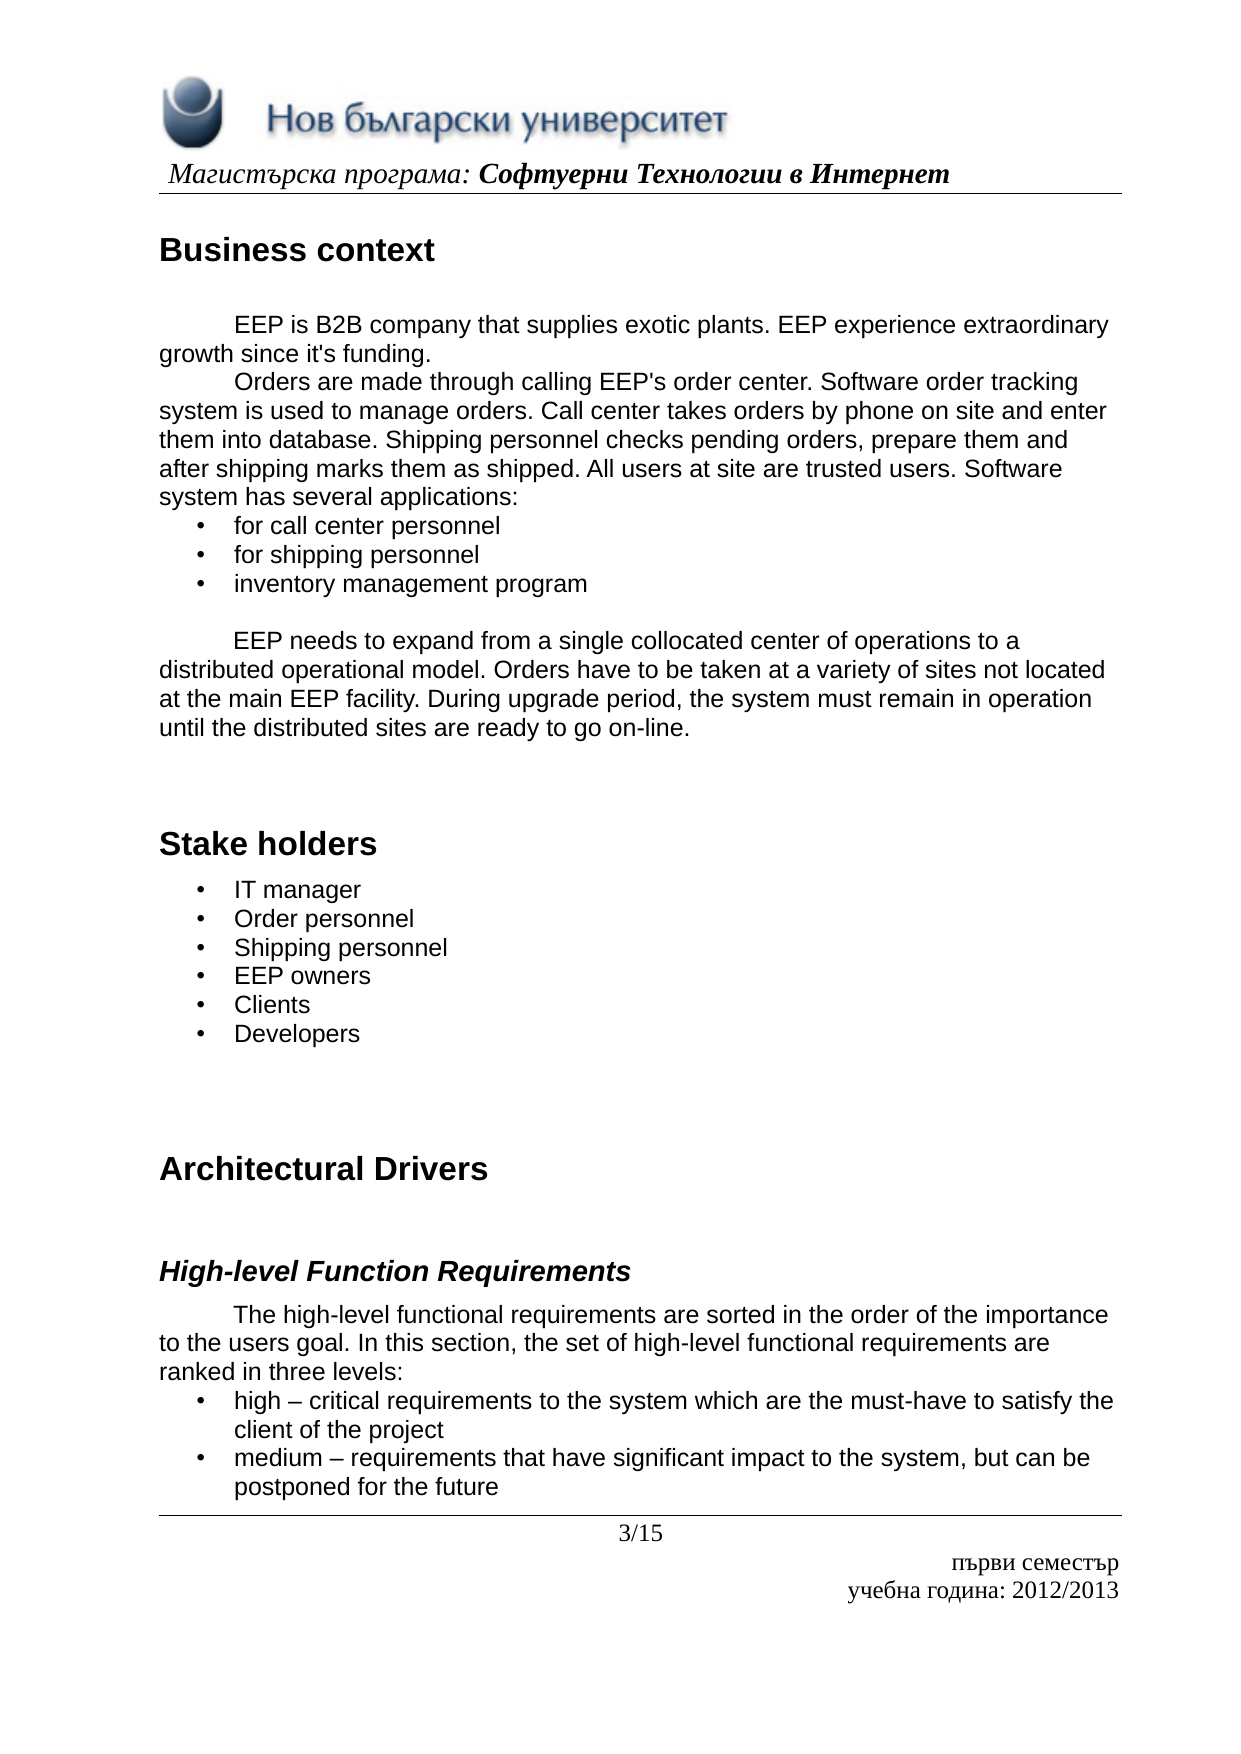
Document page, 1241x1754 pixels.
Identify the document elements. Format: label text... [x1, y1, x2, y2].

subtitle Business context [159, 230, 1122, 268]
list Order personnel [196, 904, 1122, 932]
list for shipping personnel [196, 540, 1122, 569]
subtitle Stake holders [159, 824, 1122, 862]
text EEP needs to expand from a single collocated center of operations to a distributed operational model. Orders have to be taken at a variety of sites not located at the main EEP facility. During upgrade period, the system must remain in operation until the distributed sites are ready to go on-line. [159, 626, 1122, 741]
list medium – requirements that have significant impact to the system, but can be postponed for the future [196, 1443, 1122, 1501]
list for call center personnel [196, 511, 1122, 540]
list IT manager [196, 875, 1122, 904]
picture [162, 75, 736, 151]
text The high-level functional requirements are sorted in the order of the importance to the users goal. In this section, the set of high-level functional requirements are ranked in three levels: [159, 1299, 1122, 1386]
list Developers [196, 1019, 1122, 1048]
list Clients [196, 990, 1122, 1019]
list high – critical requirements to the system which are the must-have to satisfy the client of the project [196, 1386, 1122, 1443]
subtitle High-level Function Requirements [159, 1253, 1122, 1287]
text EEP is B2B company that supplies exotic plants. EEP experience extraordinary growth since it's funding. [159, 310, 1122, 367]
text Orders are made through calling EEP's order center. Software order tracking system is used to manage orders. Call center takes orders by phone on site and enter them into database. Shipping personnel checks pending orders, prepare them and after shipping marks them as shipped. All users at site are trusted users. Software system has several applications: [159, 367, 1122, 511]
list EEP owners [196, 961, 1122, 990]
list inventory management program [196, 569, 1122, 598]
list Shipping personnel [196, 932, 1122, 961]
subtitle Architectural Drivers [159, 1149, 1122, 1187]
